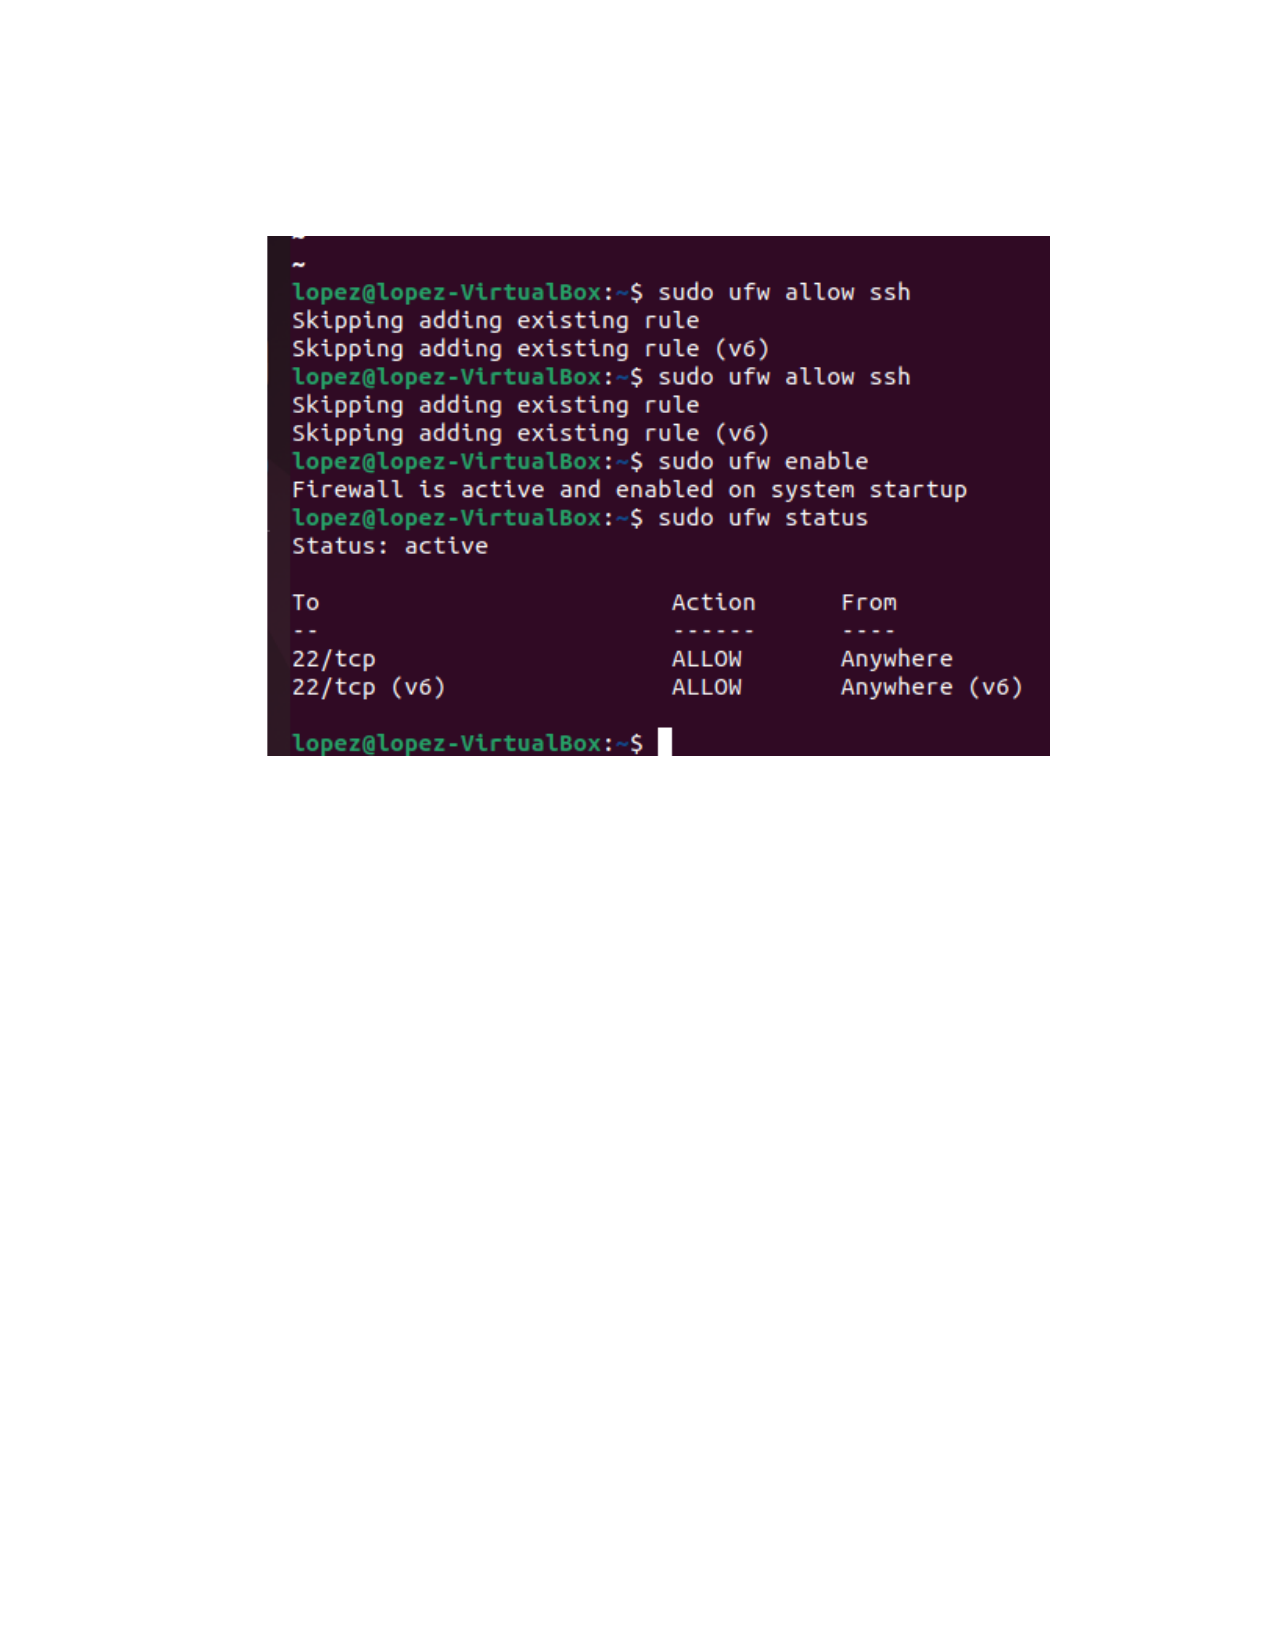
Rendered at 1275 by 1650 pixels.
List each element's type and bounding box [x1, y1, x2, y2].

picture [267, 236, 1050, 756]
